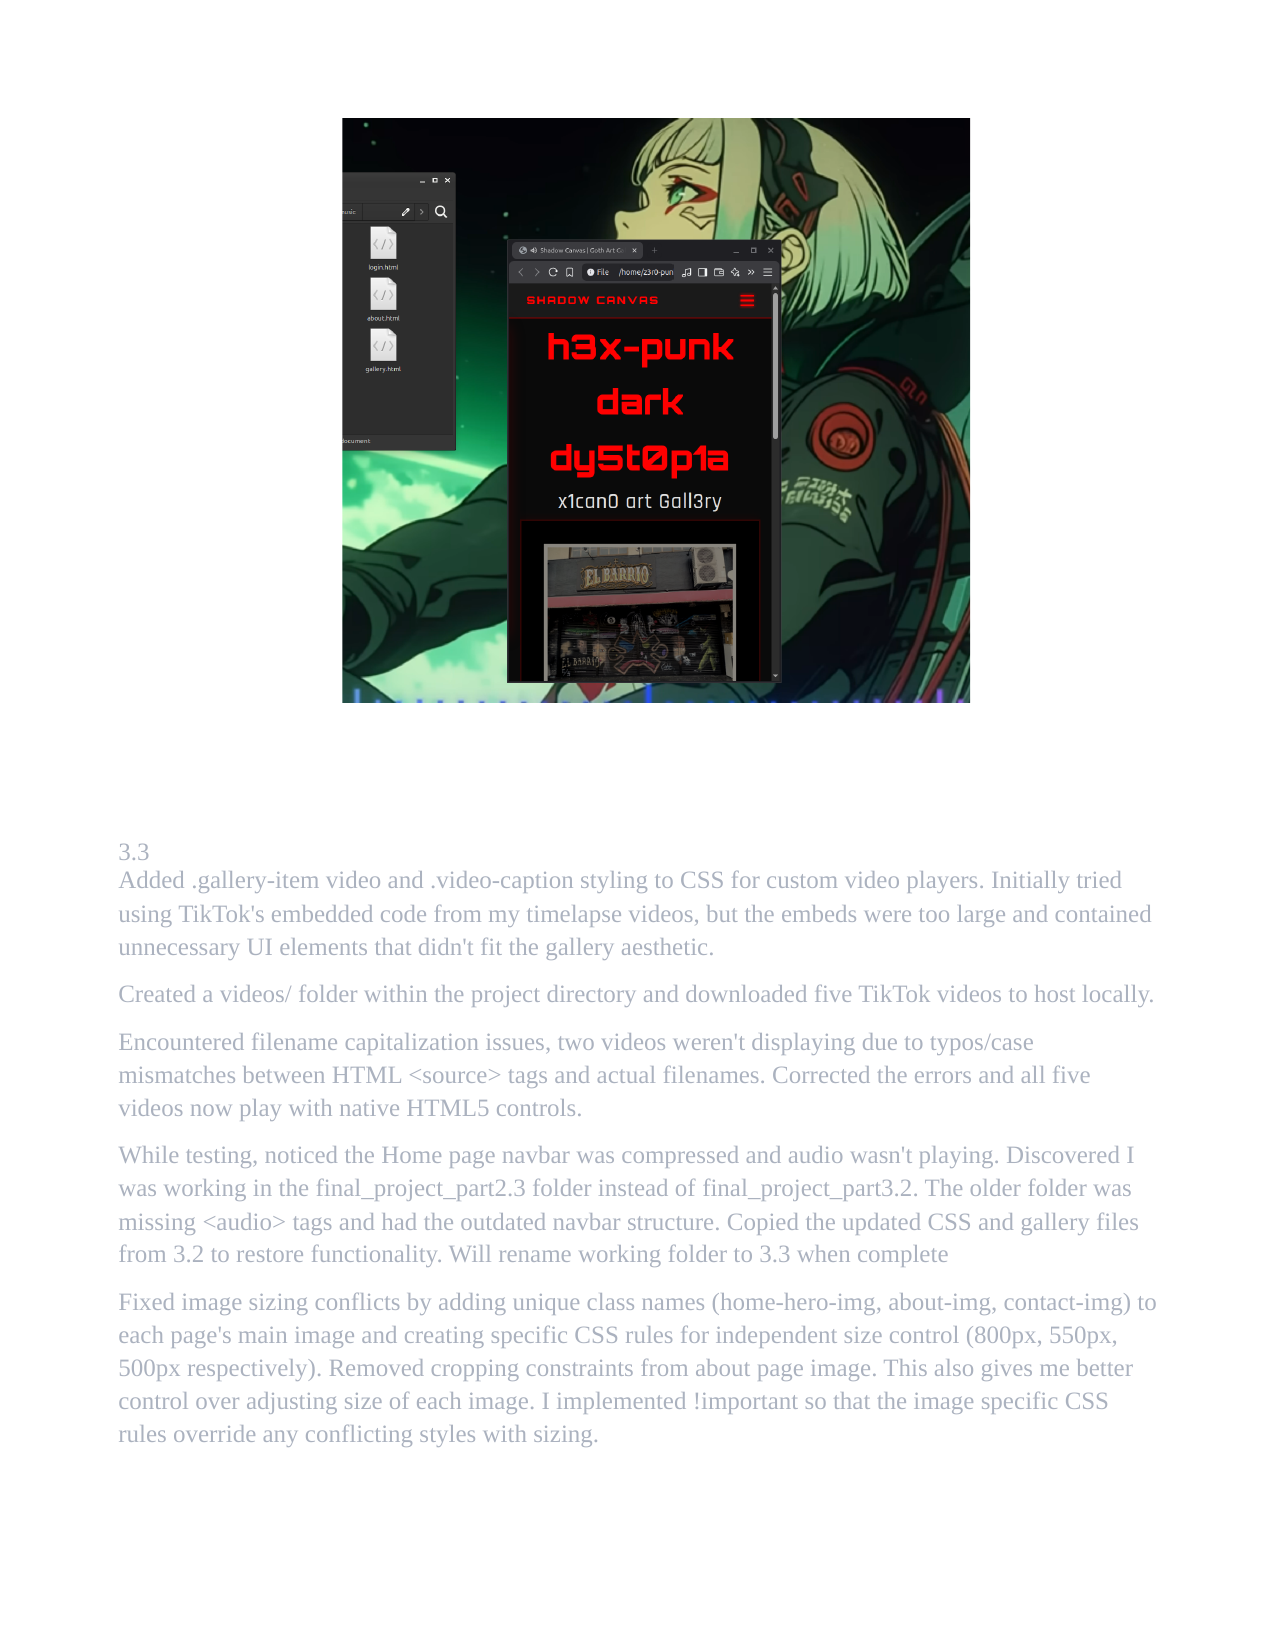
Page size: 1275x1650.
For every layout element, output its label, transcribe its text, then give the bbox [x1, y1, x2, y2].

text Fixed image sizing conflicts by adding unique class names (home-hero-img, about-img, contact-img) to each page's main image and creating specific CSS rules for independent size control (800px, 550px, 500px respectively). Removed cropping constraints from about page image. This also gives me better control over adjusting size of each image. I implemented !important so that the image specific CSS rules override any conflicting styles with sizing. [118, 1287, 1157, 1448]
text While testing, noticed the Home page navbar was compressed and audio wasn't playing. Discovered I was working in the final_project_part2.3 folder instead of final_project_part3.2. The older folder was missing <audio> tags and had the outdated navbar structure. Copied the updated CSS and gallery files from 3.2 to restore functionality. Will rename working folder to 3.3 when complete [118, 1141, 1157, 1268]
picture [342, 118, 971, 703]
text 3.3 [118, 837, 1157, 866]
text Encountered filename capitalization issues, two videos weren't displaying due to typos/case mismatches between HTML <source> tags and actual filenames. Corrected the errors and all five videos now play with native HTML5 controls. [118, 1027, 1157, 1122]
text Added .gallery-item video and .video-caption styling to CSS for custom video players. Initially tried using TikTok's embedded code from my timelapse videos, but the embeds were too large and contained unnecessary UI elements that didn't fit the gallery aesthetic. [118, 866, 1157, 960]
text Created a videos/ folder within the project directory and downloaded five TikTok videos to host locally. [118, 979, 1157, 1008]
